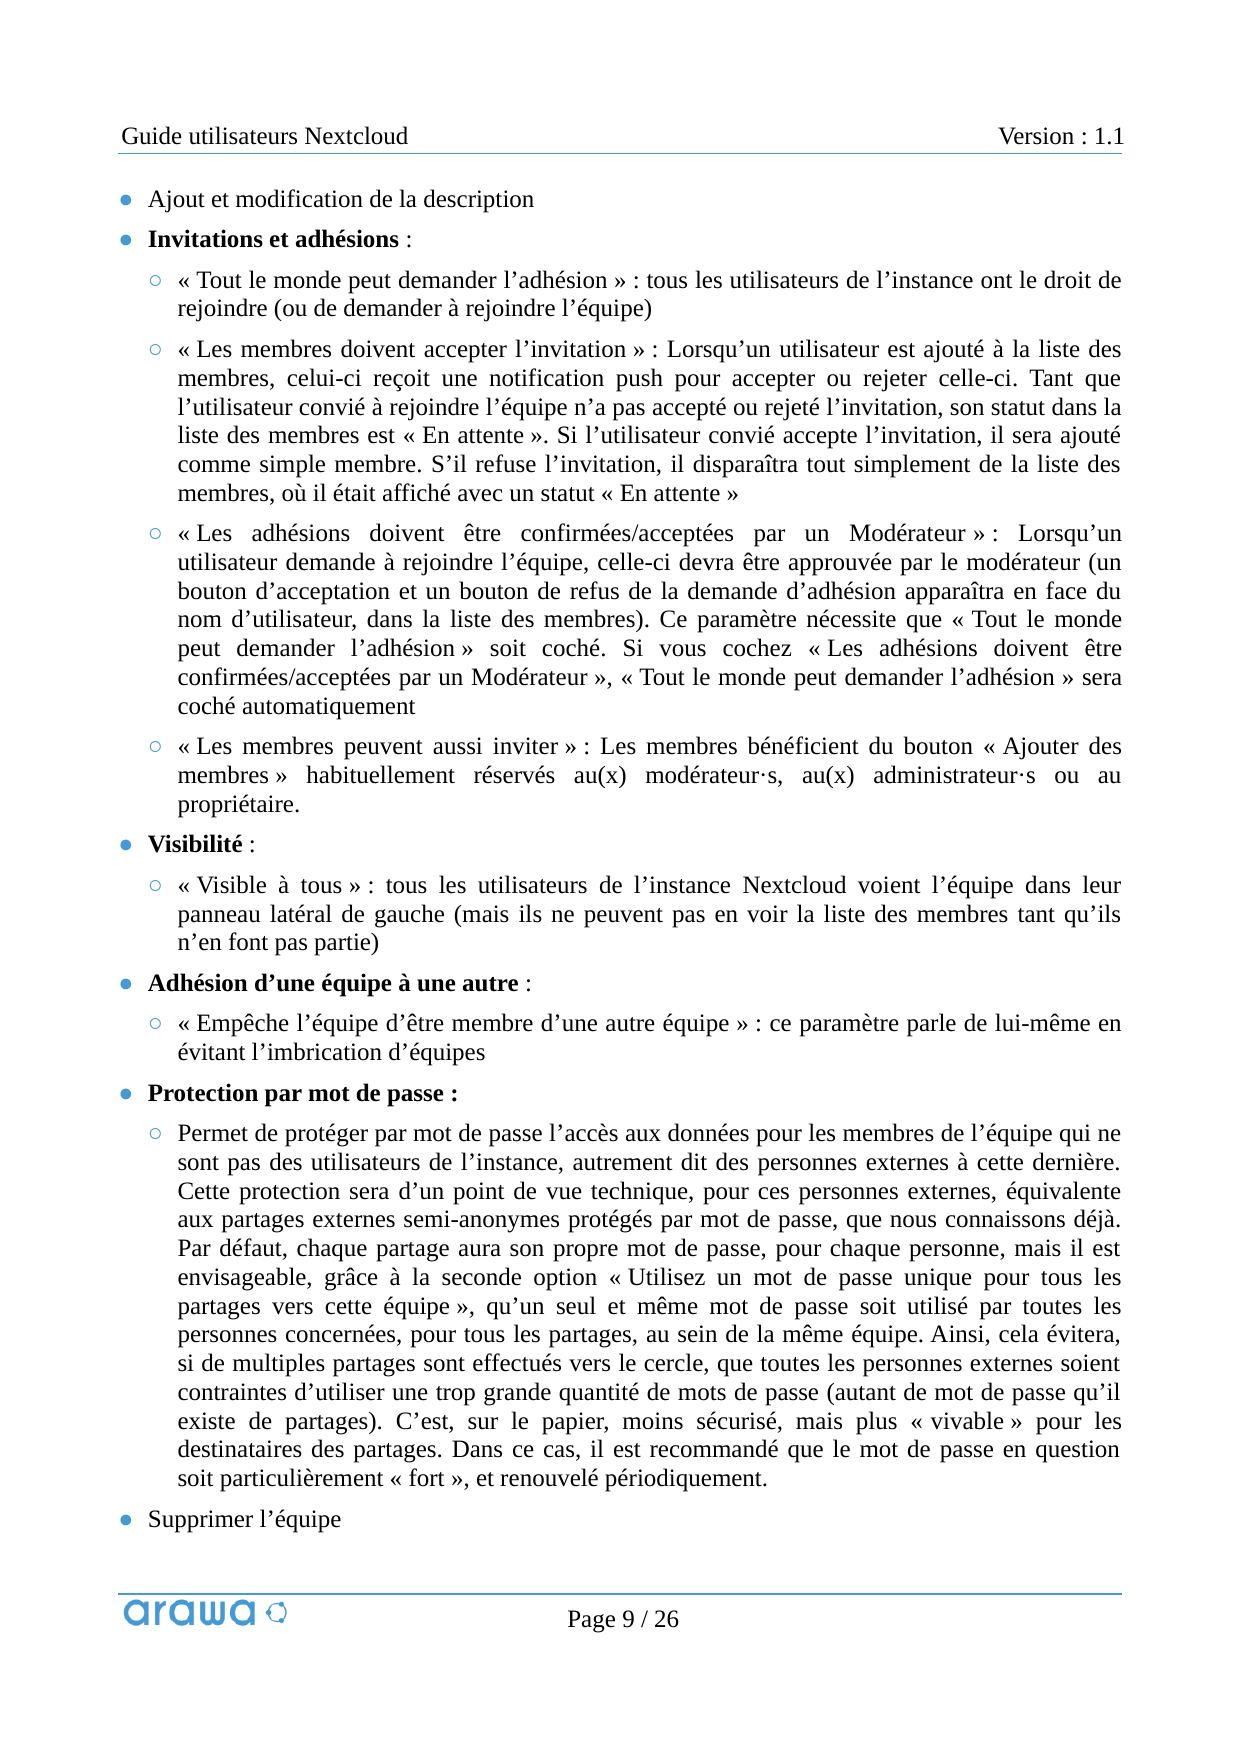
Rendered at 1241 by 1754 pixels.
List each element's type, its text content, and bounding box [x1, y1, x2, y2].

list Supprimer l’équipe [118, 1504, 1122, 1532]
list Visibilité : [118, 829, 1122, 858]
list « Visible à tous » : tous les utilisateurs de l’instance Nextcloud voient l’équipe dans leur panneau latéral de gauche (mais ils ne peuvent pas en voir la liste des membres tant qu’ils n’en font pas partie) [148, 870, 1122, 956]
list « Tout le monde peut demander l’adhésion » : tous les utilisateurs de l’instance ont le droit de rejoindre (ou de demander à rejoindre l’équipe) [148, 265, 1122, 322]
picture [121, 1597, 290, 1628]
list « Les membres peuvent aussi inviter » : Les membres bénéficient du bouton « Ajouter des membres » habituellement réservés au(x) modérateur·s, au(x) administrateur·s ou au propriétaire. [148, 731, 1122, 818]
list « Les membres doivent accepter l’invitation » : Lorsqu’un utilisateur est ajouté à la liste des membres, celui-ci reçoit une notification push pour accepter ou rejeter celle-ci. Tant que l’utilisateur convié à rejoindre l’équipe n’a pas accepté ou rejeté l’invitation, son statut dans la liste des membres est « En attente ». Si l’utilisateur convié accepte l’invitation, il sera ajouté comme simple membre. S’il refuse l’invitation, il disparaîtra tout simplement de la liste des membres, où il était affiché avec un statut « En attente » [148, 334, 1122, 507]
list « Empêche l’équipe d’être membre d’une autre équipe » : ce paramètre parle de lui-même en évitant l’imbrication d’équipes [148, 1008, 1122, 1066]
list Permet de protéger par mot de passe l’accès aux données pour les membres de l’équipe qui ne sont pas des utilisateurs de l’instance, autrement dit des personnes externes à cette dernière. Cette protection sera d’un point de vue technique, pour ces personnes externes, équivalente aux partages externes semi-anonymes protégés par mot de passe, que nous connaissons déjà. Par défaut, chaque partage aura son propre mot de passe, pour chaque personne, mais il est envisageable, grâce à la seconde option « Utilisez un mot de passe unique pour tous les partages vers cette équipe », qu’un seul et même mot de passe soit utilisé par toutes les personnes concernées, pour tous les partages, au sein de la même équipe. Ainsi, cela évitera, si de multiples partages sont effectués vers le cercle, que toutes les personnes externes soient contraintes d’utiliser une trop grande quantité de mots de passe (autant de mot de passe qu’il existe de partages). C’est, sur le papier, moins sécurisé, mais plus « vivable » pour les destinataires des partages. Dans ce cas, il est recommandé que le mot de passe en question soit particulièrement « fort », et renouvelé périodiquement. [148, 1118, 1122, 1492]
list Ajout et modification de la description [118, 184, 1122, 212]
list Adhésion d’une équipe à une autre : [118, 968, 1122, 997]
list Protection par mot de passe : [118, 1078, 1122, 1106]
list Invitations et adhésions : [118, 224, 1122, 253]
list « Les adhésions doivent être confirmées/acceptées par un Modérateur » : Lorsqu’un utilisateur demande à rejoindre l’équipe, celle-ci devra être approuvée par le modérateur (un bouton d’acceptation et un bouton de refus de la demande d’adhésion apparaîtra en face du nom d’utilisateur, dans la liste des membres). Ce paramètre nécessite que « Tout le monde peut demander l’adhésion » soit coché. Si vous cochez « Les adhésions doivent être confirmées/acceptées par un Modérateur », « Tout le monde peut demander l’adhésion » sera coché automatiquement [148, 518, 1122, 719]
